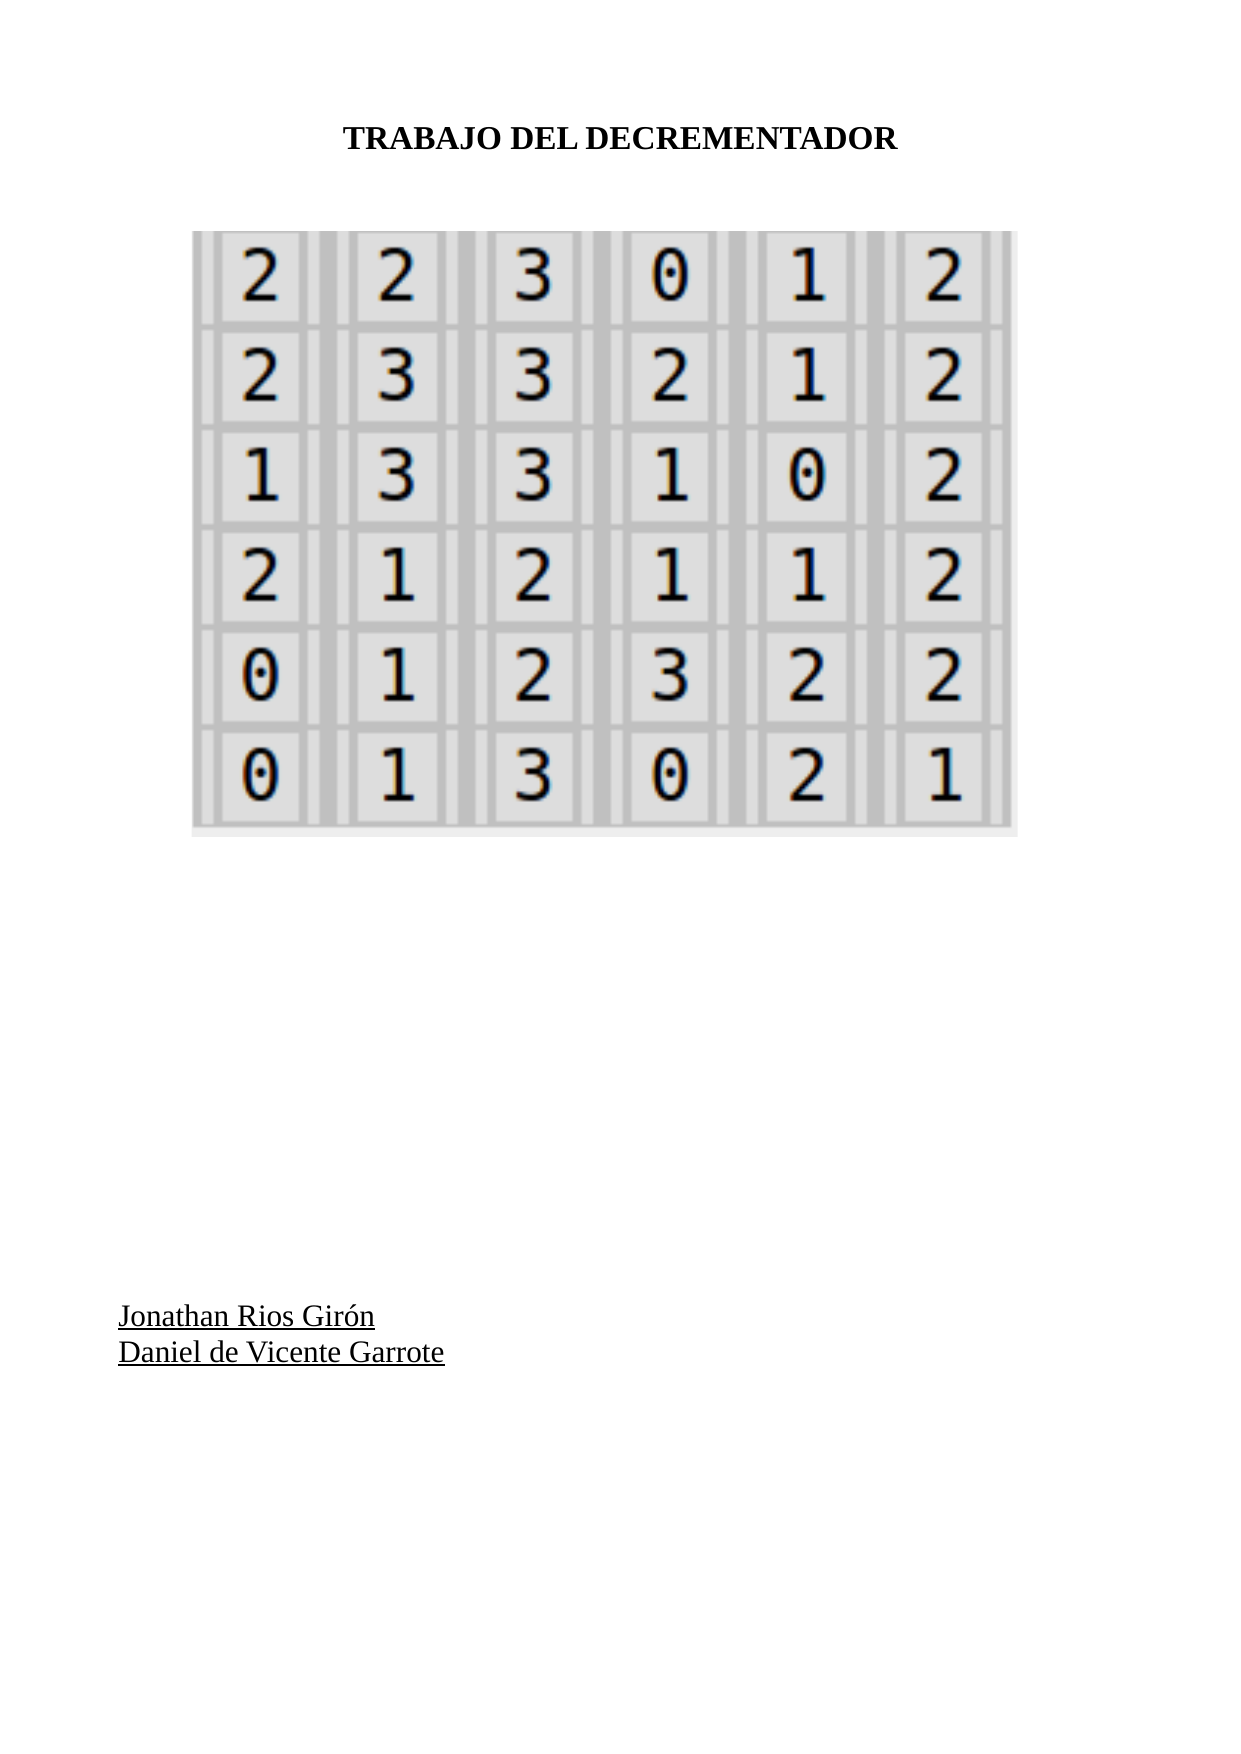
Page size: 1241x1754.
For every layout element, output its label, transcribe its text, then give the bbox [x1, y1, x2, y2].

text Jonathan Rios Girón [118, 1297, 1122, 1333]
text Daniel de Vicente Garrote [118, 1333, 1122, 1369]
picture [191, 231, 1018, 837]
text TRABAJO DEL DECREMENTADOR [118, 118, 1122, 156]
